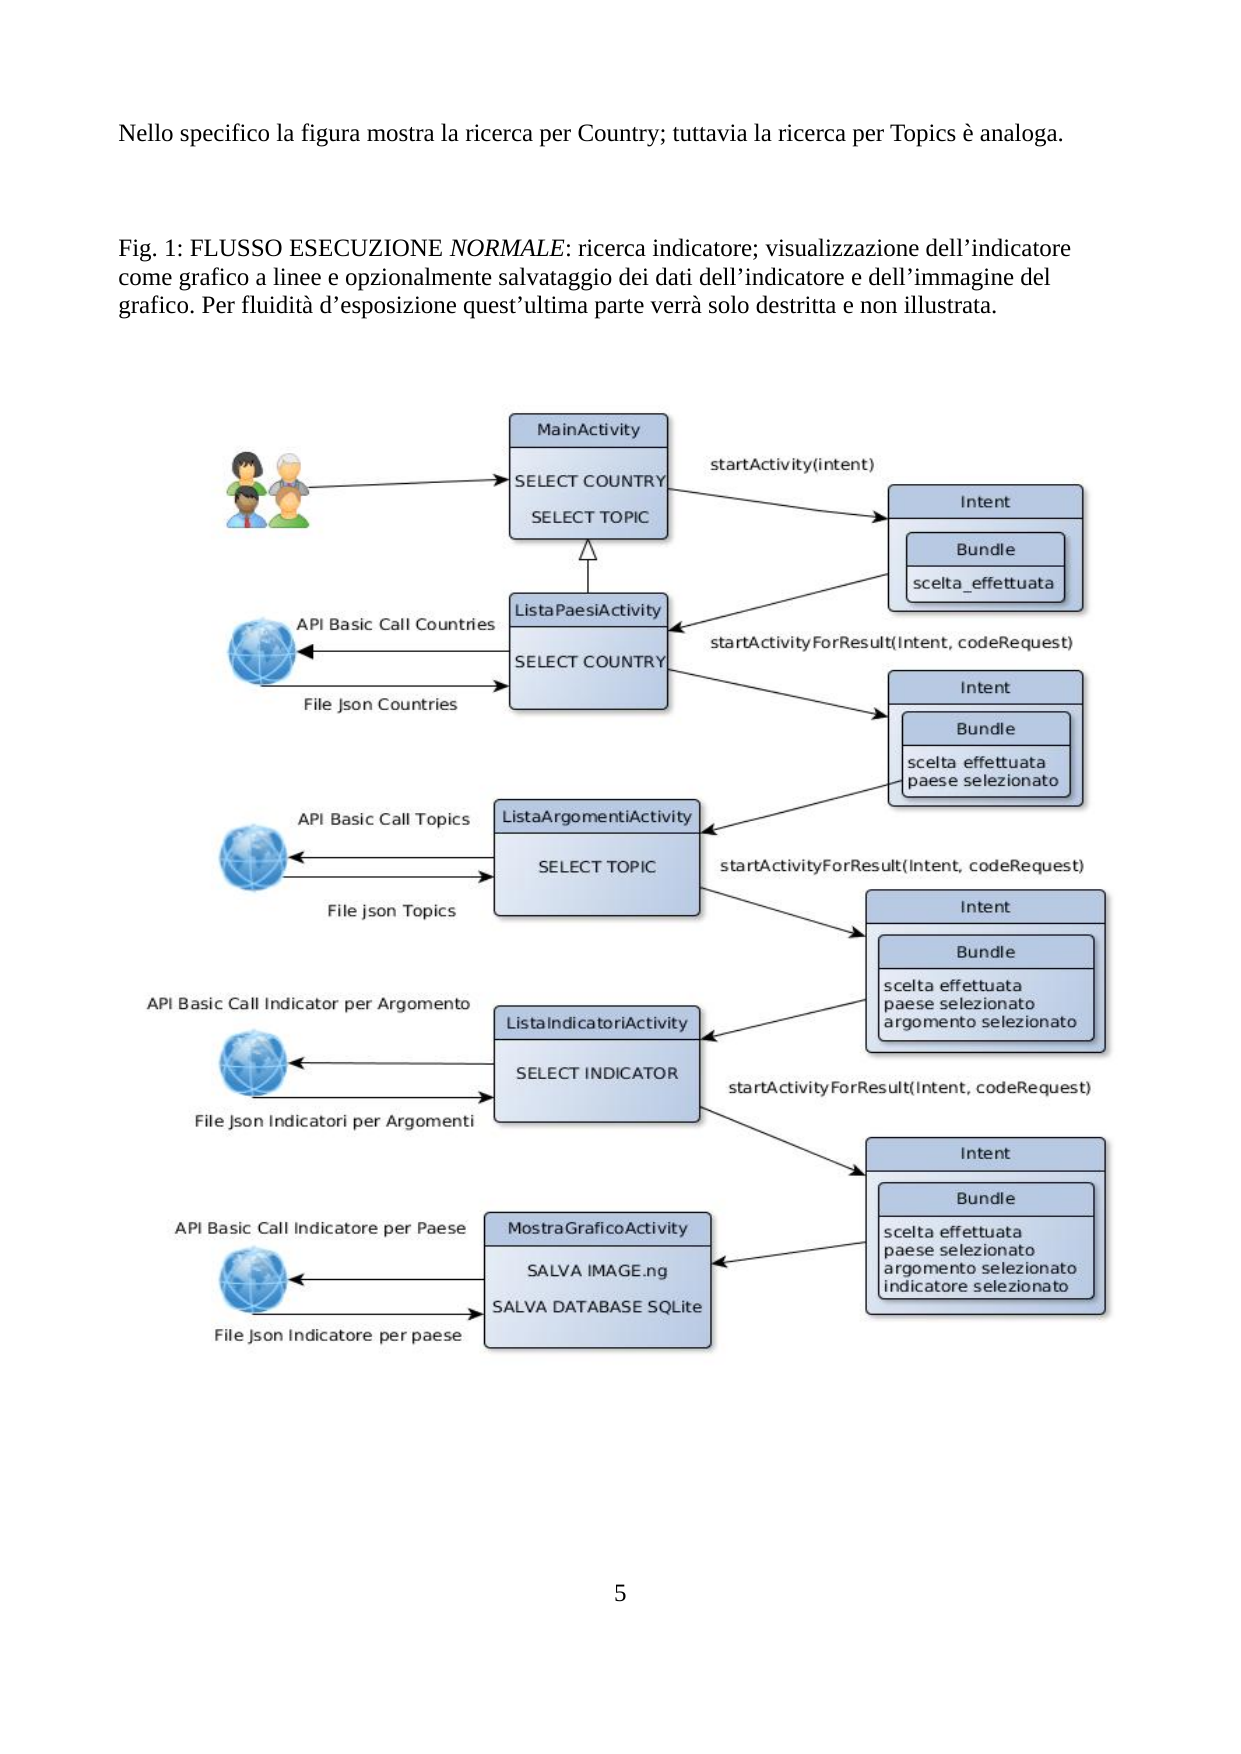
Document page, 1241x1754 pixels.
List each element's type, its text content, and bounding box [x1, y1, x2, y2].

text Fig. 1: FLUSSO ESECUZIONE NORMALE: ricerca indicatore; visualizzazione dell’indicatore come grafico a linee e opzionalmente salvataggio dei dati dell’indicatore e dell’immagine del grafico. Per fluidità d’esposizione quest’ultima parte verrà solo destritta e non illustrata. [118, 233, 1122, 319]
picture [122, 395, 1127, 1368]
text Nello specifico la figura mostra la ricerca per Country; tuttavia la ricerca per Topics è analoga. [118, 118, 1122, 147]
